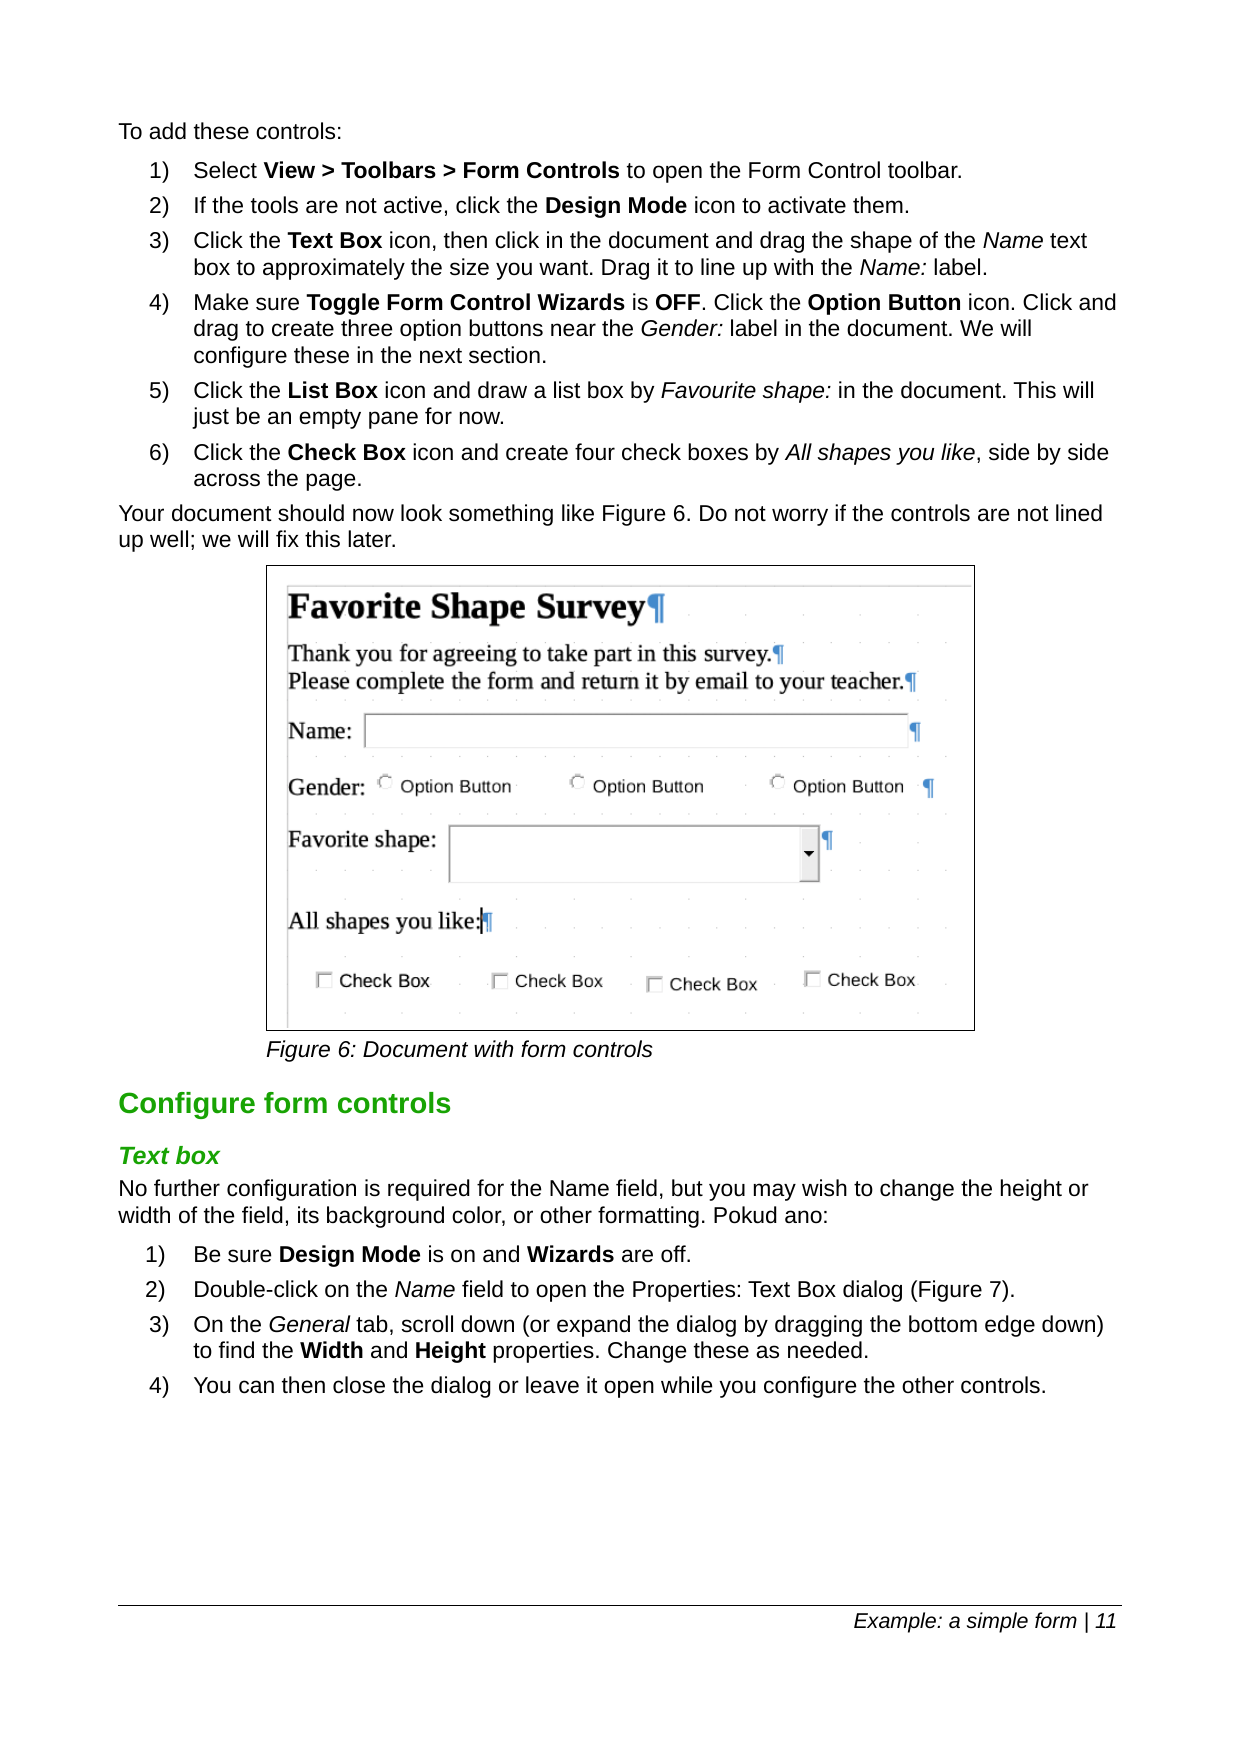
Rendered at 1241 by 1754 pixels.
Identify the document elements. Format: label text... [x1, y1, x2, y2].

list To add these controls: [118, 118, 1122, 144]
list If the tools are not active, click the Design Mode icon to activate them. [169, 192, 1122, 218]
list Select View > Toolbars > Form Controls to open the Form Control toolbar. [169, 157, 1122, 183]
list Click the List Box icon and draw a list box by Favourite shape: in the document. This will just be an empty pane for now. [169, 377, 1122, 429]
list Double-click on the Name field to open the Properties: Text Box dialog (Figure 7). [165, 1276, 1122, 1302]
list You can then close the dialog or leave it open while you configure the other controls. [169, 1372, 1122, 1399]
list Click the Text Box icon, then click in the document and drag the shape of the Name text box to approximately the size you want. Drag it to line up with the Name: label. [169, 227, 1122, 280]
list Be sure Design Mode is on and Wizards are off. [165, 1241, 1122, 1267]
list On the General tab, scroll down (or expand the dialog by dragging the bottom edge down) to find the Width and Height properties. Change these as needed. [169, 1311, 1122, 1364]
subtitle Text box [118, 1141, 1122, 1169]
picture [268, 568, 972, 1028]
text No further configuration is required for the Name field, but you may wish to change the height or width of the field, its background color, or other formatting. Pokud ano: [118, 1175, 1122, 1228]
text Your document should now look something like Figure 6. Do not worry if the controls are not lined up well; we will fix this later. [118, 500, 1122, 553]
subtitle Configure form controls [118, 1086, 1122, 1120]
list Make sure Toggle Form Control Wizards is OFF. Click the Option Button icon. Click and drag to create three option buttons near the Gender: label in the document. We will configure these in the next section. [169, 289, 1122, 368]
text Figure 6: Document with form controls [266, 1031, 974, 1063]
list Click the Check Box icon and create four check boxes by All shapes you like, side by side across the page. [169, 438, 1122, 491]
